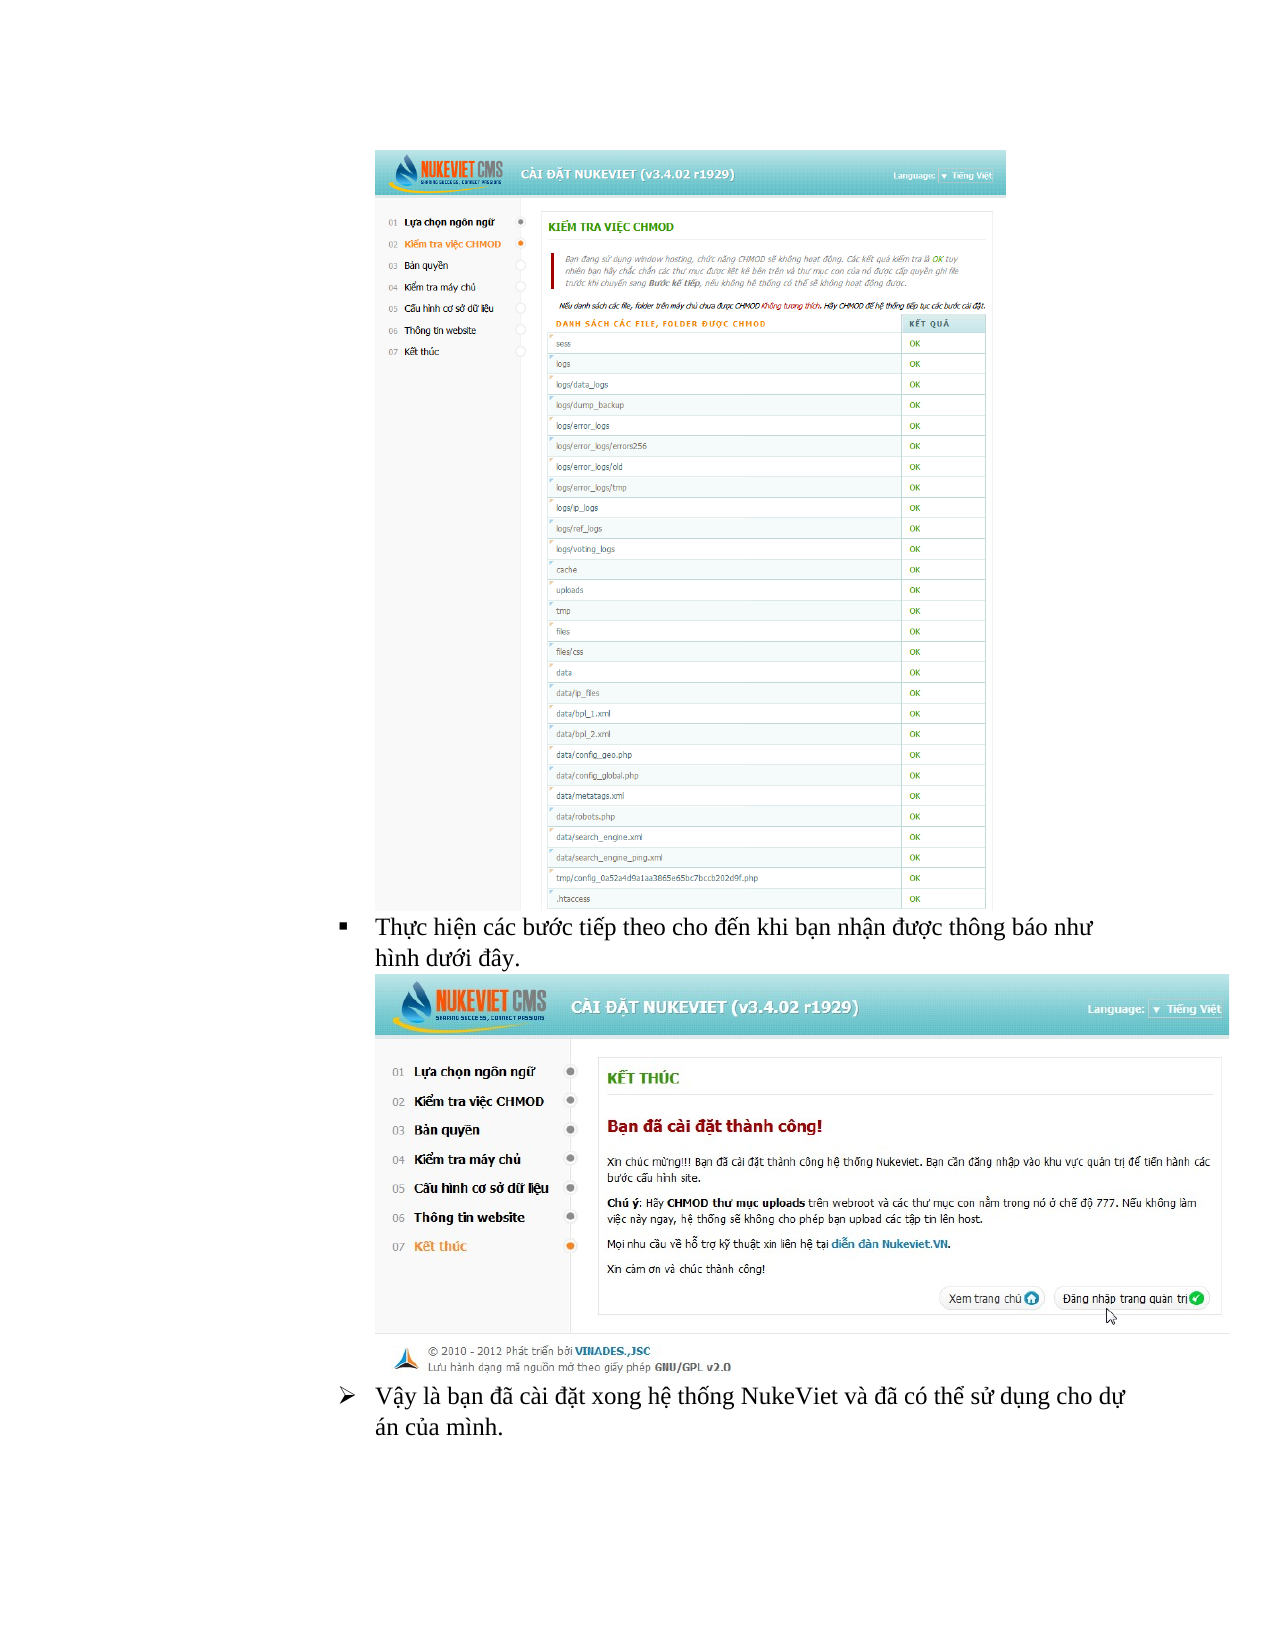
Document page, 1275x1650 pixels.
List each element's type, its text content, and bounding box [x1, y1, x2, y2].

list Thực hiện các bước tiếp theo cho đến khi bạn nhận được thông báo như hình dưới đây. [337, 912, 1125, 972]
list Vậy là bạn đã cài đặt xong hệ thống NukeViet và đã có thể sử dụng cho dự án của mình. [337, 1381, 1125, 1441]
picture [375, 150, 1002, 911]
picture [375, 974, 1230, 1379]
